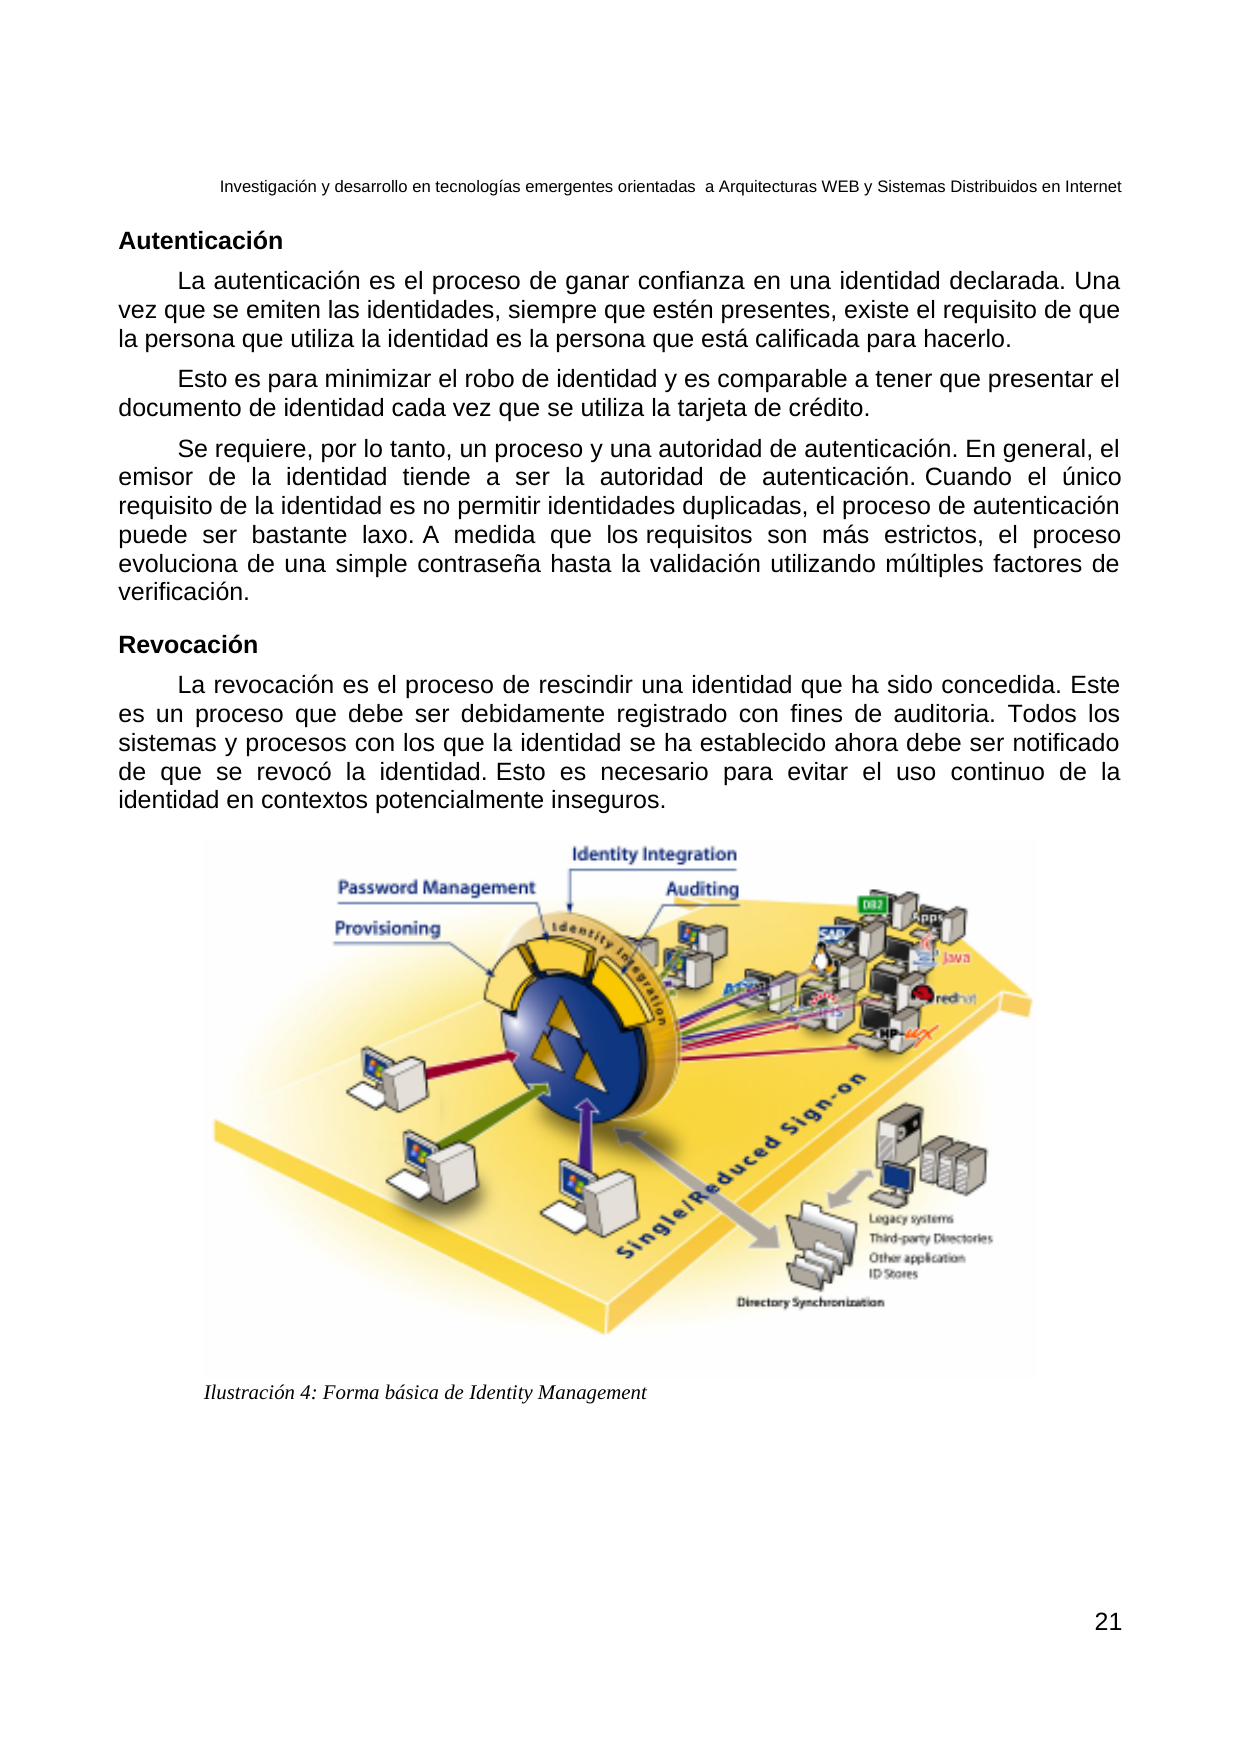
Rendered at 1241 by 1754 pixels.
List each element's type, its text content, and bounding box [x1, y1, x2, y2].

subtitle Revocación [266, 630, 1122, 658]
picture [203, 838, 1037, 1380]
text La revocación es el proceso de rescindir una identidad que ha sido concedida. Este es un proceso que debe ser debidamente registrado con fines de auditoria. Todos los sistemas y procesos con los que la identidad se ha establecido ahora debe ser notificado de que se revocó la identidad. Esto es necesario para evitar el uso continuo de la identidad en contextos potencialmente inseguros. [118, 670, 1122, 814]
text Se requiere, por lo tanto, un proceso y una autoridad de autenticación. En general, el emisor de la identidad tiende a ser la autoridad de autenticación. Cuando el único requisito de la identidad es no permitir identidades duplicadas, el proceso de autenticación puede ser bastante laxo. A medida que los requisitos son más estrictos, el proceso evoluciona de una simple contraseña hasta la validación utilizando múltiples factores de verificación. [118, 434, 1122, 606]
text Esto es para minimizar el robo de identidad y es comparable a tener que presentar el documento de identidad cada vez que se utiliza la tarjeta de crédito. [871, 393, 1122, 422]
text Ilustración 4: Forma básica de Identity Management [649, 1380, 1037, 1404]
subtitle Autenticación [283, 226, 1122, 254]
